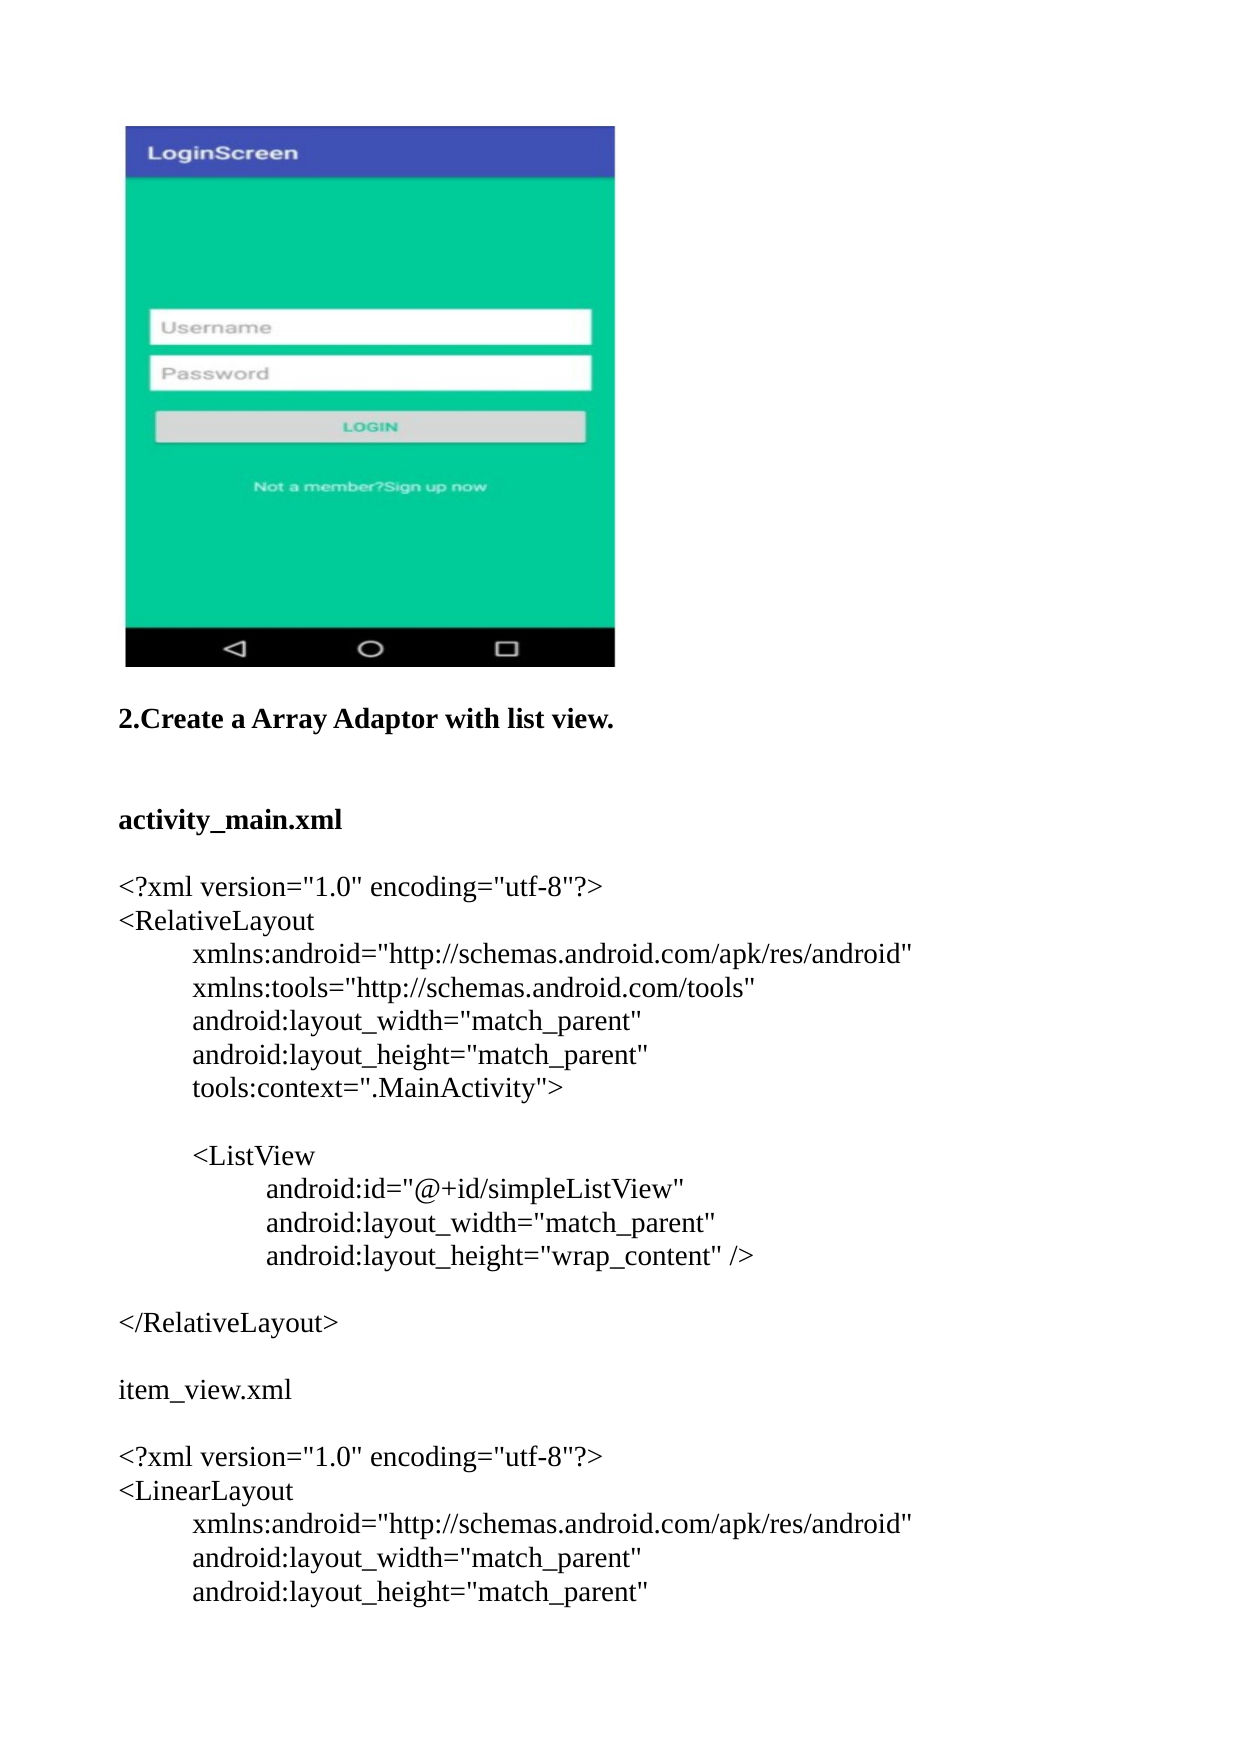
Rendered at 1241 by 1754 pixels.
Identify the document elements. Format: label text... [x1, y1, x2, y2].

picture [118, 118, 623, 667]
text android:layout_height="wrap_content" /> [118, 1238, 1122, 1272]
text activity_main.xml [118, 802, 1122, 836]
text <ListView [118, 1138, 1122, 1171]
text xmlns:android="http://schemas.android.com/apk/res/android" [118, 1507, 1122, 1540]
text <RelativeLayout [118, 903, 1122, 936]
text android:layout_width="match_parent" [118, 1540, 1122, 1574]
text item_view.xml [118, 1372, 1122, 1406]
text </RelativeLayout> [118, 1305, 1122, 1339]
text xmlns:android="http://schemas.android.com/apk/res/android" [118, 936, 1122, 970]
text android:layout_height="match_parent" [118, 1574, 1122, 1607]
text android:layout_height="match_parent" [118, 1037, 1122, 1071]
text <LinearLayout [118, 1473, 1122, 1507]
text android:layout_width="match_parent" [118, 1003, 1122, 1037]
text <?xml version="1.0" encoding="utf-8"?> [118, 1439, 1122, 1473]
text <?xml version="1.0" encoding="utf-8"?> [118, 869, 1122, 903]
text android:id="@+id/simpleListView" [118, 1171, 1122, 1205]
text 2.Create a Array Adaptor with list view. [118, 702, 1122, 735]
text android:layout_width="match_parent" [118, 1205, 1122, 1238]
text tools:context=".MainActivity"> [118, 1071, 1122, 1104]
text xmlns:tools="http://schemas.android.com/tools" [118, 970, 1122, 1003]
